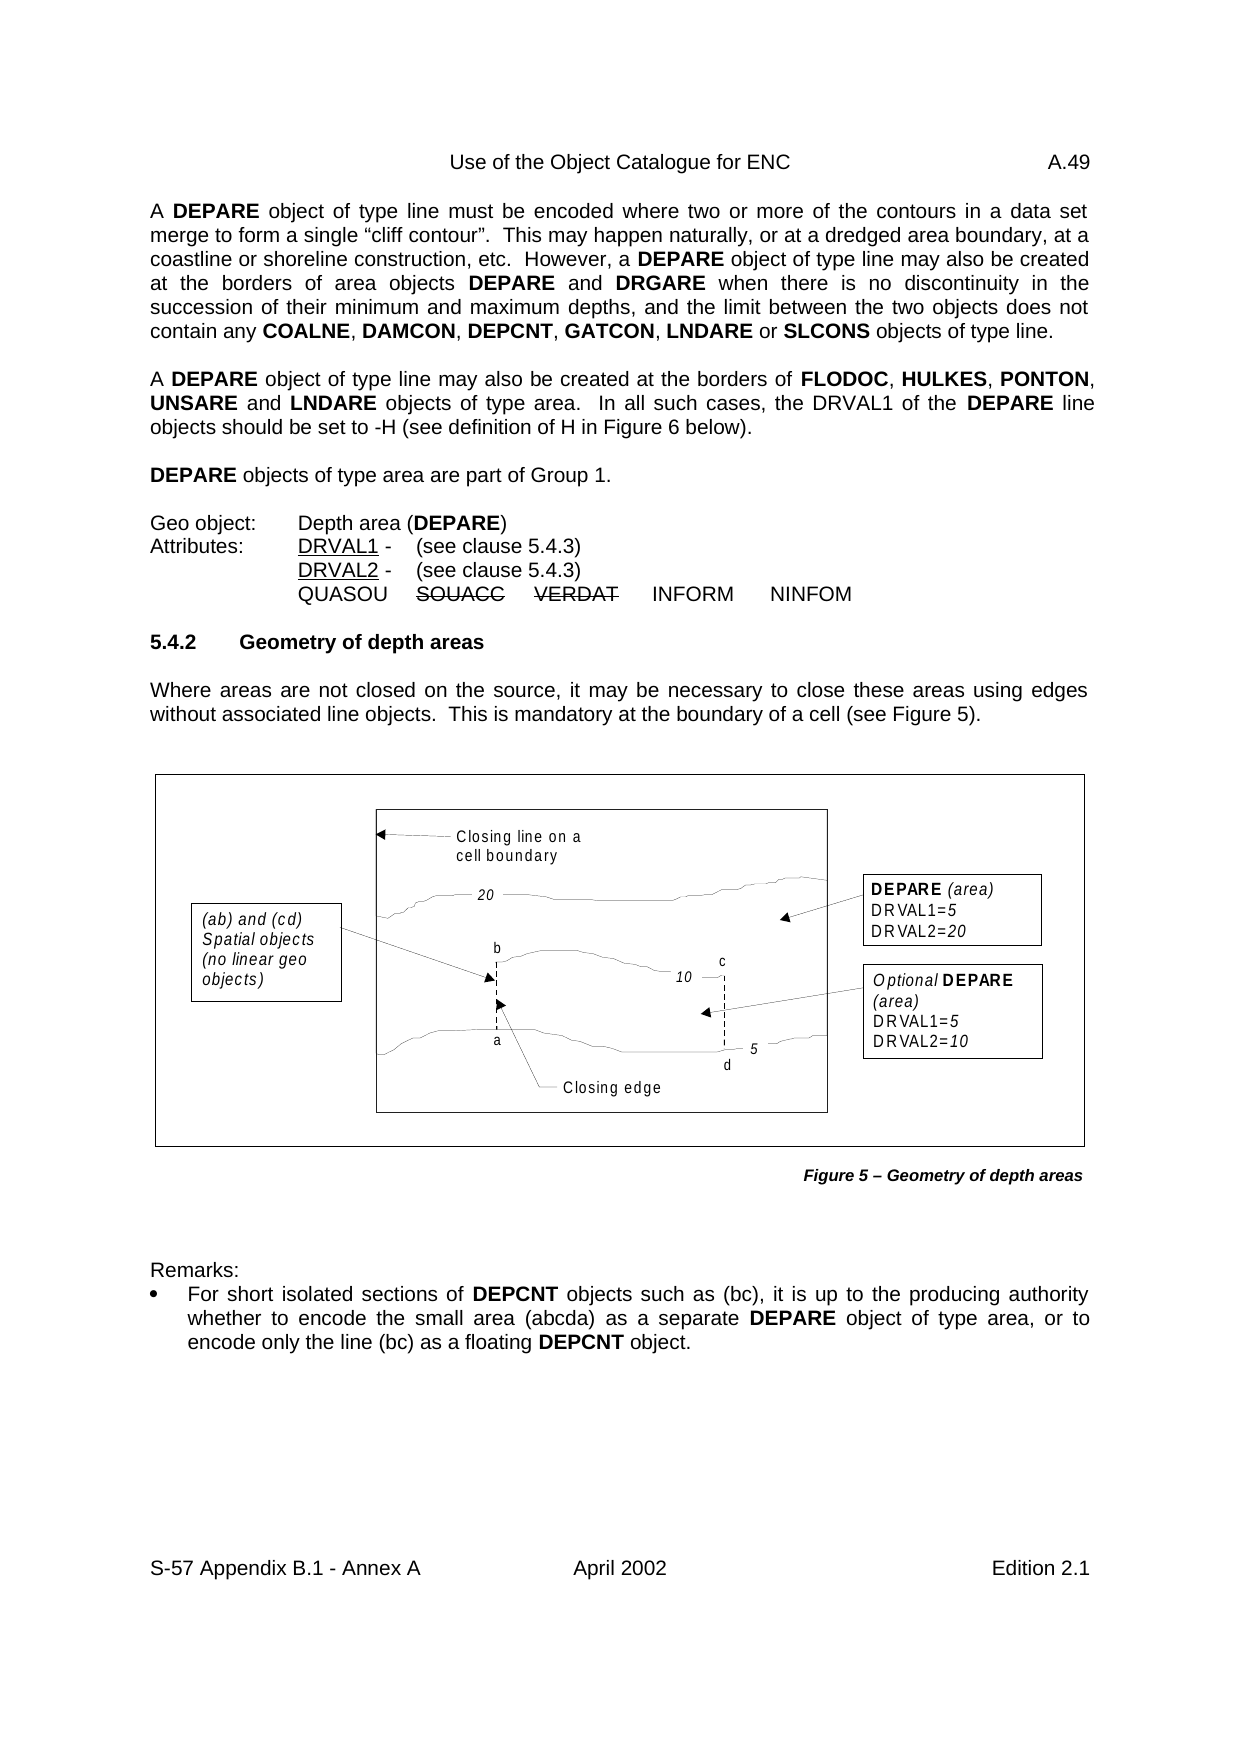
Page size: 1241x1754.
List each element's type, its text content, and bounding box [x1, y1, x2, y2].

text Attributes: DRVAL1 - (see clause 5.4.3) [150, 534, 1090, 558]
text Where areas are not closed on the source, it may be necessary to close these areas using edges without associated line objects. This is mandatory at the boundary of a cell (see Figure 5). [150, 678, 1090, 726]
text QUASOU SOUACC VERDAT INFORM NINFOM [150, 582, 1090, 606]
text A DEPARE object of type line must be encoded where two or more of the contours in a data set merge to form a single “cliff contour”. This may happen naturally, or at a dredged area boundary, at a coastline or shoreline construction, etc. However, a DEPARE object of type line may also be created at the borders of area objects DEPARE and DRGARE when there is no discontinuity in the succession of their minimum and maximum depths, and the limit between the two objects does not contain any COALNE, DAMCON, DEPCNT, GATCON, LNDARE or SLCONS objects of type line. [150, 199, 1090, 343]
text A DEPARE object of type line may also be created at the borders of FLODOC, HULKES, PONTON, UNSARE and LNDARE objects of type area. In all such cases, the DRVAL1 of the DEPARE line objects should be set to -H (see definition of H in Figure 6 below). [150, 367, 1095, 438]
text Remarks: [150, 1258, 1090, 1282]
subtitle Geometry of depth areas [150, 630, 1090, 654]
list For short isolated sections of DEPCNT objects such as (bc), it is up to the producing authority whether to encode the small area (abcda) as a separate DEPARE object of type area, or to encode only the line (bc) as a floating DEPCNT object. [150, 1282, 1090, 1353]
text DEPARE objects of type area are part of Group 1. [150, 462, 1090, 486]
text Figure 5 – Geometry of depth areas [155, 1166, 1084, 1185]
text Geo object: Depth area (DEPARE) [150, 510, 1090, 534]
text DRVAL2 - (see clause 5.4.3) [150, 558, 1090, 582]
